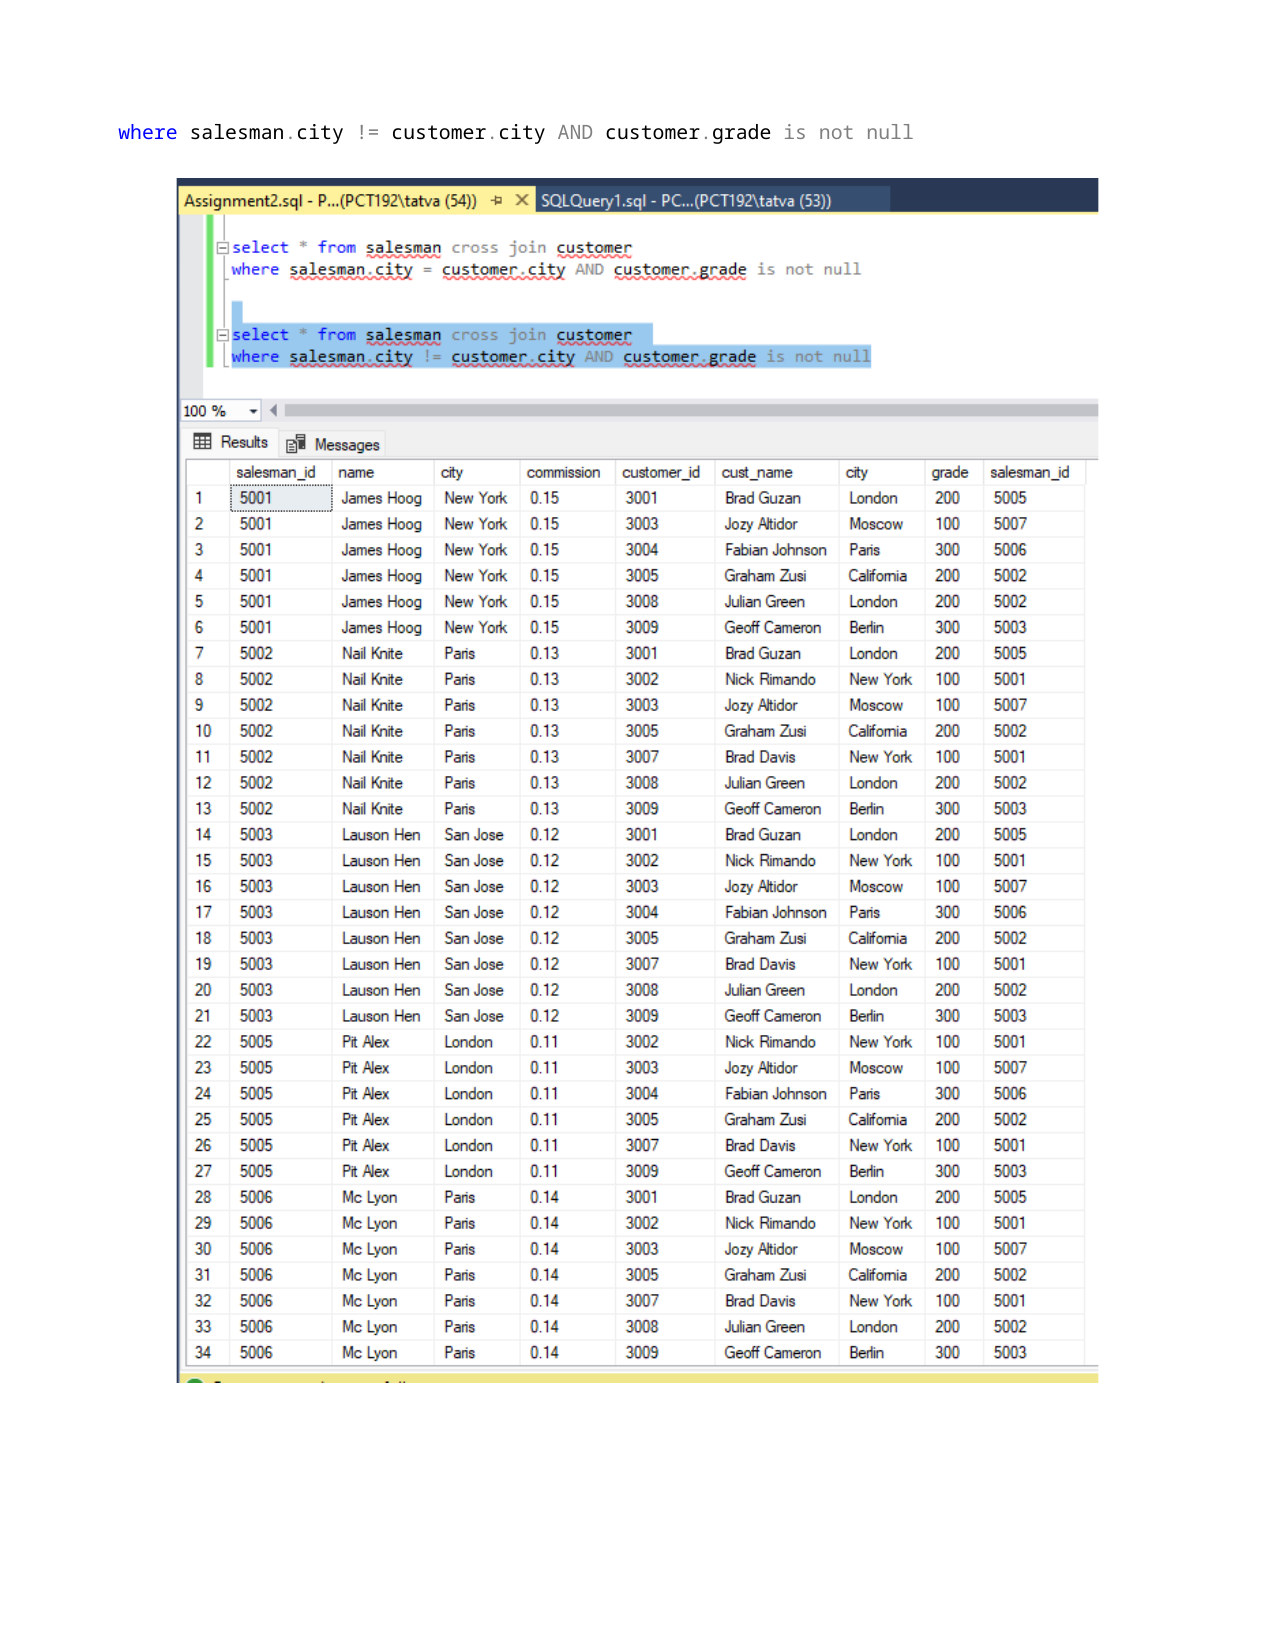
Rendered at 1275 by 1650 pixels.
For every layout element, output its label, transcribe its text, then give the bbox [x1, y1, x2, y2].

text where salesman.city != customer.city AND customer.grade is not null [118, 118, 1157, 145]
picture [176, 178, 1099, 1383]
